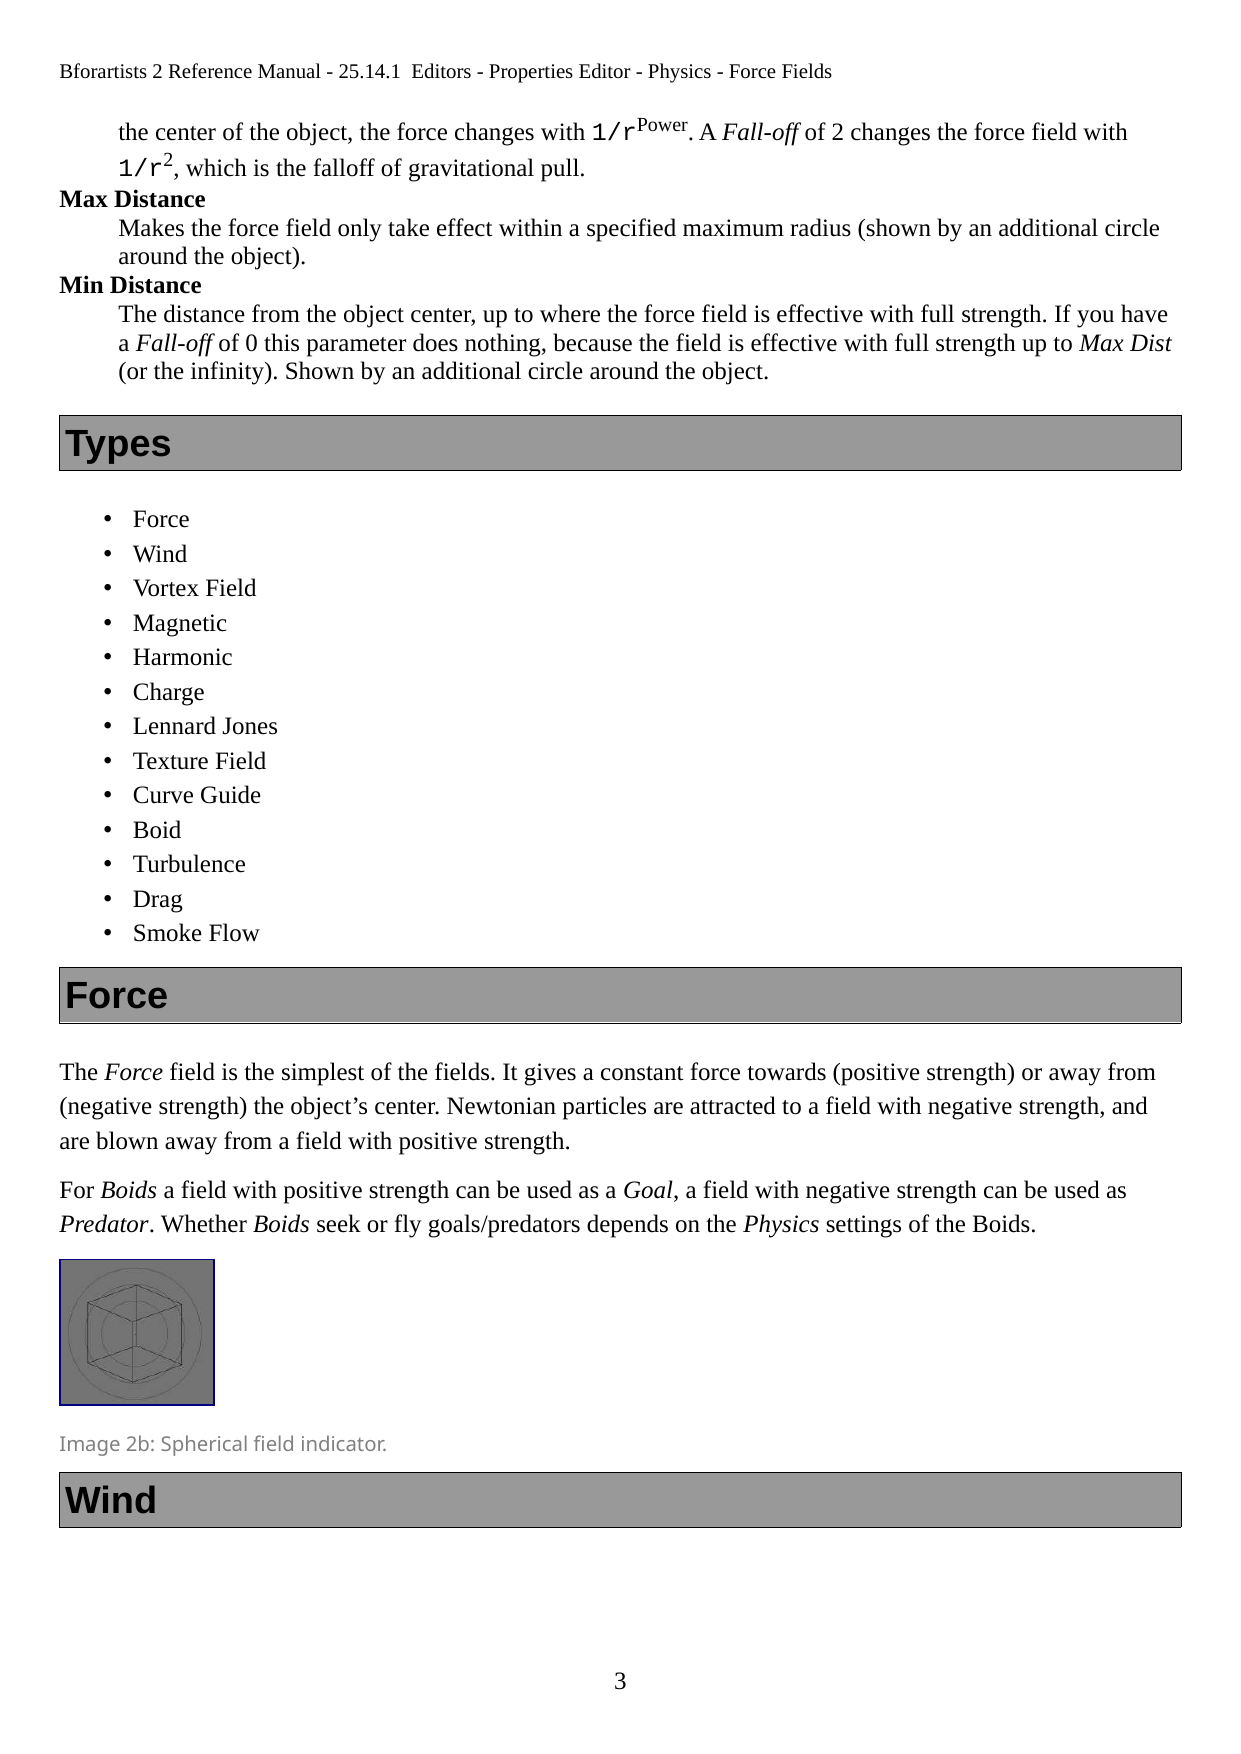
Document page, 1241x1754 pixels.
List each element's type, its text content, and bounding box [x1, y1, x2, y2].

list Vortex Field [103, 573, 1181, 602]
list Makes the force field only take effect within a specified maximum radius (shown by an additional circle around the object). [118, 213, 1181, 270]
list Boid [103, 815, 1181, 843]
list Drag [103, 884, 1181, 912]
list Wind [103, 539, 1181, 568]
list Smoke Flow [103, 918, 1181, 947]
table_header Force [60, 968, 1181, 1022]
subtitle Max Distance [59, 184, 1181, 213]
list The distance from the object center, up to where the force field is effective with full strength. If you have a Fall-off of 0 this parameter does nothing, because the field is effective with full strength up to Max Dist (or the infinity). Shown by an additional circle around the object. [118, 299, 1181, 385]
list Curve Guide [103, 780, 1181, 809]
list Turbulence [103, 849, 1181, 878]
list the center of the object, the force changes with 1/rPower. A Fall-off of 2 changes the force field with 1/r2, which is the falloff of gravitational pull. [118, 113, 1181, 184]
list Force [103, 504, 1181, 533]
list Harmonic [103, 642, 1181, 671]
list Magnetic [103, 608, 1181, 637]
picture [61, 1260, 213, 1404]
table_header Wind [60, 1473, 1181, 1527]
text Image 2b: Spherical field indicator. [59, 1426, 1181, 1457]
table_header Types [60, 416, 1181, 470]
list Charge [103, 677, 1181, 706]
text For Boids a field with positive strength can be used as a Goal, a field with negative strength can be used as Predator. Whether Boids seek or fly goals/predators depends on the Physics settings of the Boids. [59, 1175, 1181, 1238]
text The Force field is the simplest of the fields. It gives a constant force towards (positive strength) or away from (negative strength) the object’s center. Newtonian particles are attracted to a field with negative strength, and are blown away from a field with positive strength. [59, 1057, 1181, 1155]
subtitle Min Distance [59, 270, 1181, 299]
list Texture Field [103, 746, 1181, 774]
list Lennard Jones [103, 711, 1181, 740]
